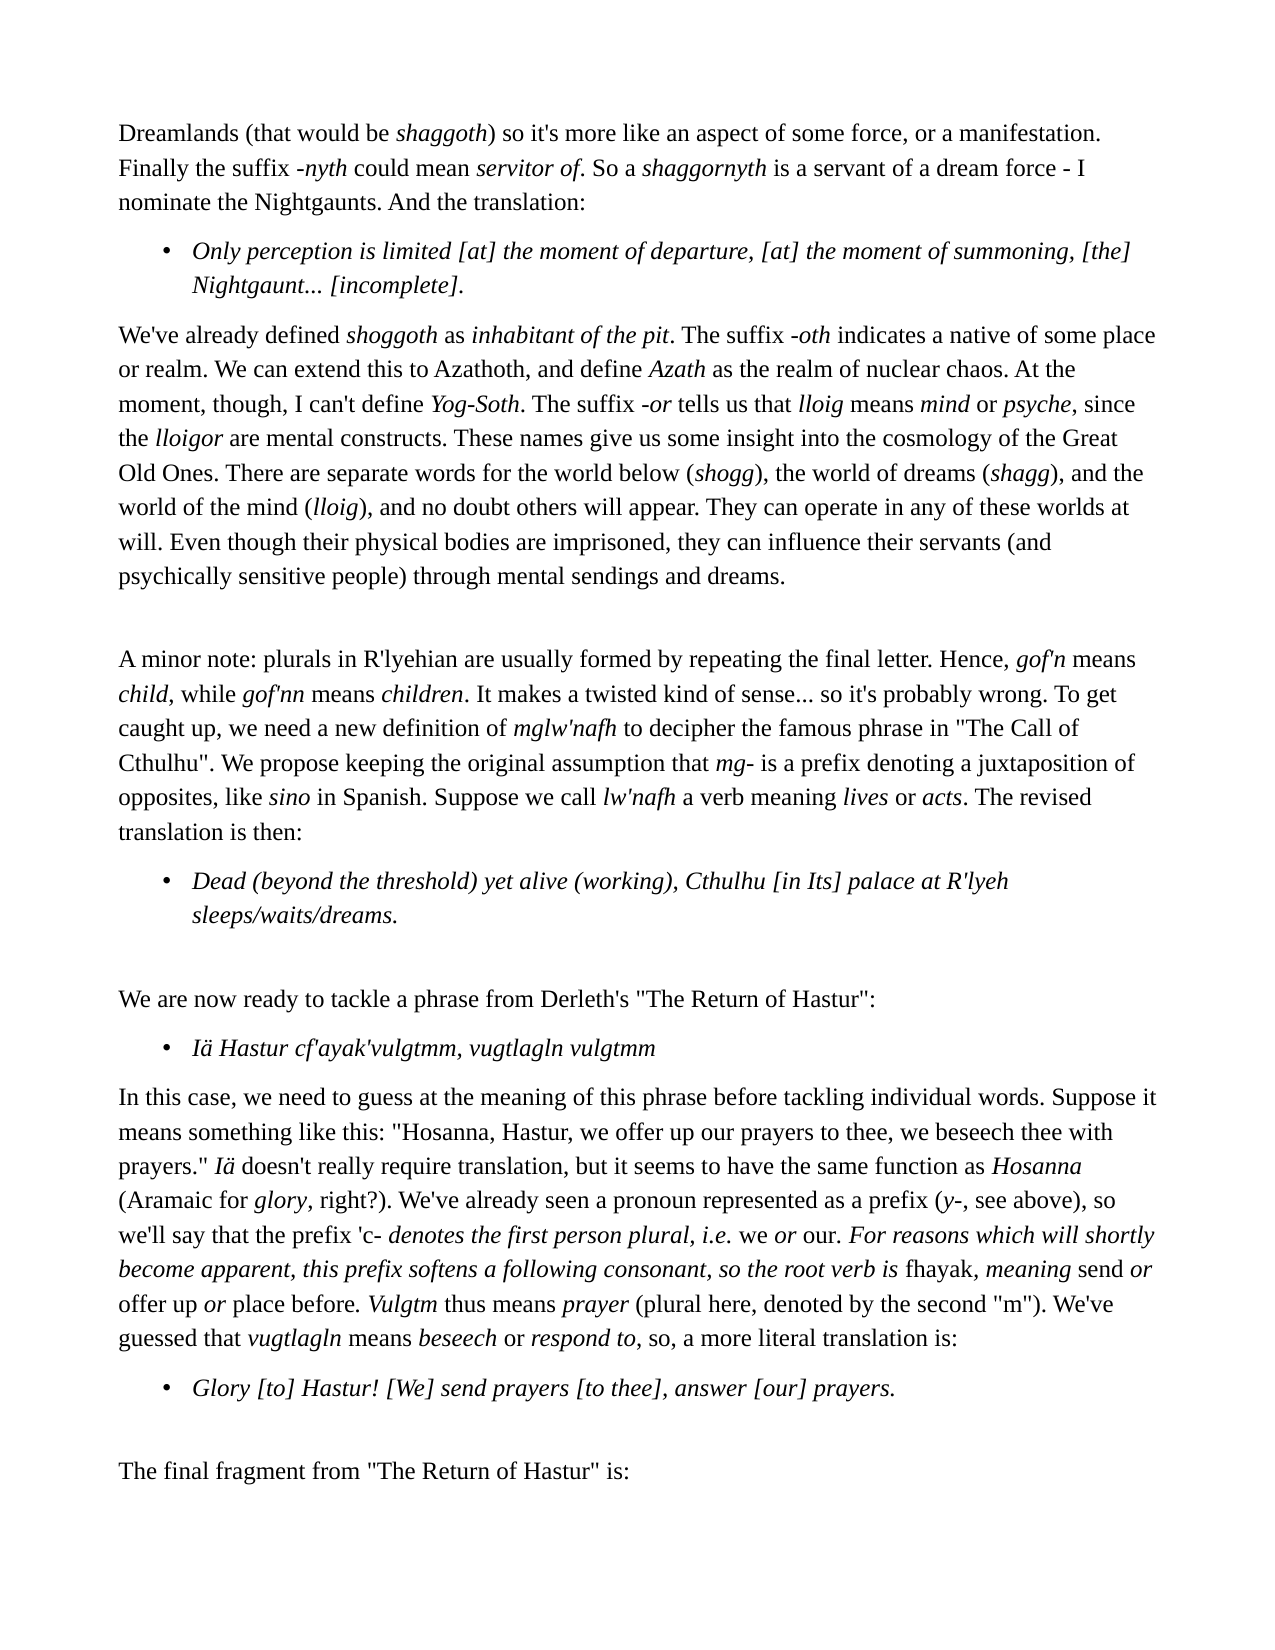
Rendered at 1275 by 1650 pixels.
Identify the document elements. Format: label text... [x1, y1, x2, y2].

list Iä Hastur cf'ayak'vulgtmm, vugtlagln vulgtmm [162, 1033, 1157, 1062]
text Dreamlands (that would be shaggoth) so it's more like an aspect of some force, or a manifestation. Finally the suffix -nyth could mean servitor of. So a shaggornyth is a servant of a dream force - I nominate the Nightgaunts. And the translation: [118, 118, 1157, 216]
text A minor note: plurals in R'lyehian are usually formed by repeating the final letter. Hence, gof'n means child, while gof'nn means children. It makes a twisted kind of sense... so it's probably wrong. To get caught up, we need a new definition of mglw'nafh to decipher the famous phrase in "The Call of Cthulhu". We propose keeping the original assumption that mg- is a prefix denoting a juxtaposition of opposites, like sino in Spanish. Suppose we call lw'nafh a verb meaning lives or acts. The revised translation is then: [118, 610, 1157, 846]
list Dead (beyond the threshold) yet alive (working), Cthulhu [in Its] palace at R'lyeh sleeps/waits/dreams. [162, 866, 1157, 929]
list Glory [to] Hastur! [We] send prayers [to thee], answer [our] prayers. [162, 1373, 1157, 1401]
text The final fragment from "The Return of Hastur" is: [118, 1422, 1157, 1485]
list Only perception is limited [at] the moment of departure, [at] the moment of summoning, [the] Nightgaunt... [incomplete]. [162, 236, 1157, 299]
text In this case, we need to guess at the meaning of this phrase before tackling individual words. Suppose it means something like this: "Hosanna, Hastur, we offer up our prayers to thee, we beseech thee with prayers." Iä doesn't really require translation, but it seems to have the same function as Hosanna (Aramaic for glory, right?). We've already seen a pronoun represented as a prefix (y-, see above), so we'll say that the prefix 'c- denotes the first person plural, i.e. we or our. For reasons which will shortly become apparent, this prefix softens a following consonant, so the root verb is fhayak, meaning send or offer up or place before. Vulgtm thus means prayer (plural here, denoted by the second "m"). We've guessed that vugtlagln means beseech or respond to, so, a more literal translation is: [118, 1082, 1157, 1352]
text We've already defined shoggoth as inhabitant of the pit. The suffix -oth indicates a native of some place or realm. We can extend this to Azathoth, and define Azath as the realm of nuclear chaos. At the moment, though, I can't define Yog-Soth. The suffix -or tells us that lloig means mind or psyche, since the lloigor are mental constructs. These names give us some insight into the cosmology of the Great Old Ones. There are separate words for the world below (shogg), the world of dreams (shagg), and the world of the mind (lloig), and no doubt others will appear. They can operate in any of these worlds at will. Even though their physical bodies are imprisoned, they can influence their servants (and psychically sensitive people) through mental sendings and dreams. [118, 320, 1157, 590]
text We are now ready to tackle a phrase from Derleth's "The Return of Hastur": [118, 949, 1157, 1013]
